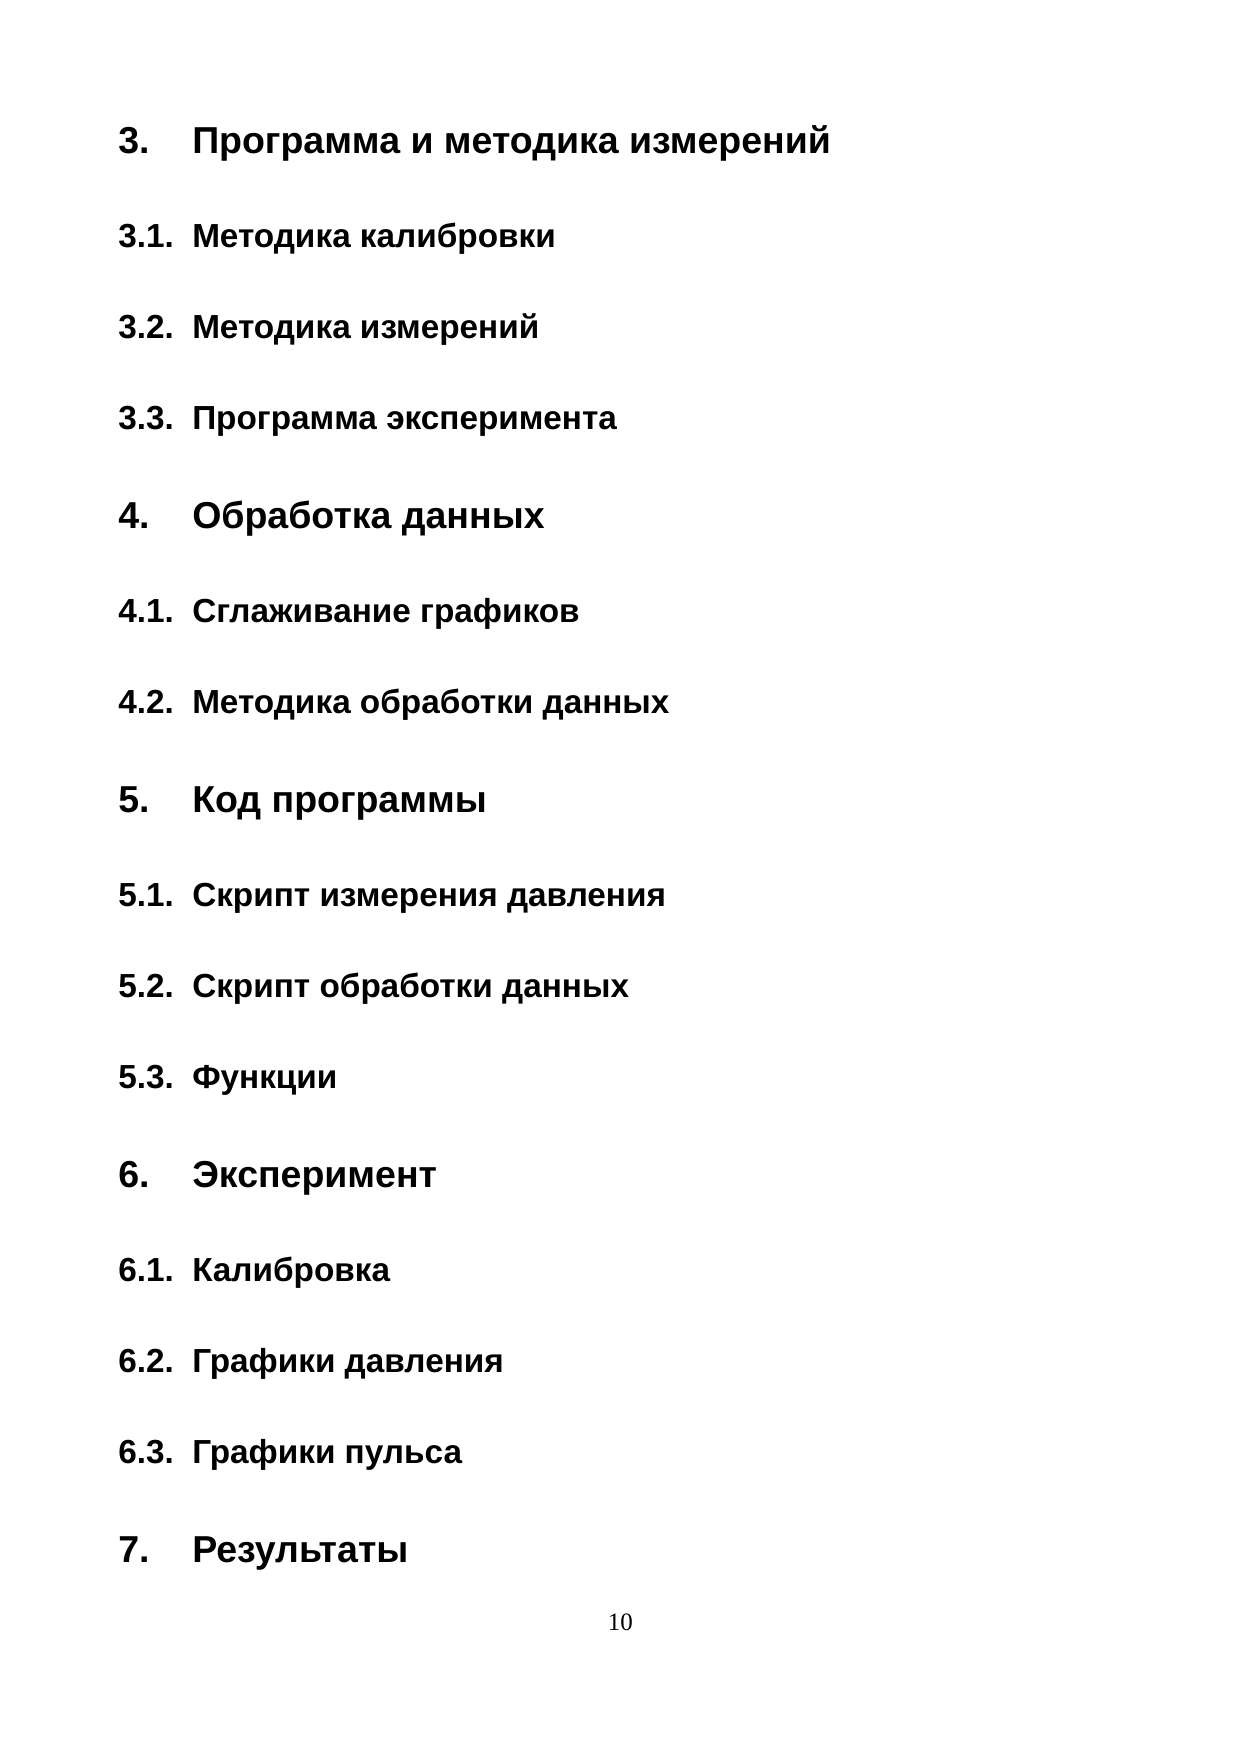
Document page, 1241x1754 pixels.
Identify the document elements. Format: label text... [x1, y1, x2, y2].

subtitle Код программы [118, 777, 1122, 820]
subtitle Результаты [118, 1527, 1122, 1570]
subtitle Графики пульса [118, 1432, 1122, 1471]
subtitle Скрипт измерения давления [118, 875, 1122, 914]
subtitle Методика измерений [118, 307, 1122, 346]
subtitle Скрипт обработки данных [118, 966, 1122, 1004]
subtitle Обработка данных [118, 493, 1122, 536]
subtitle Сглаживание графиков [118, 591, 1122, 629]
subtitle Функции [118, 1057, 1122, 1096]
subtitle Калибровка [118, 1250, 1122, 1289]
subtitle Графики давления [118, 1341, 1122, 1379]
subtitle Программа и методика измерений [118, 118, 1122, 161]
subtitle Методика калибровки [118, 216, 1122, 254]
subtitle Программа эксперимента [118, 398, 1122, 436]
subtitle Методика обработки данных [118, 682, 1122, 721]
subtitle Эксперимент [118, 1152, 1122, 1195]
